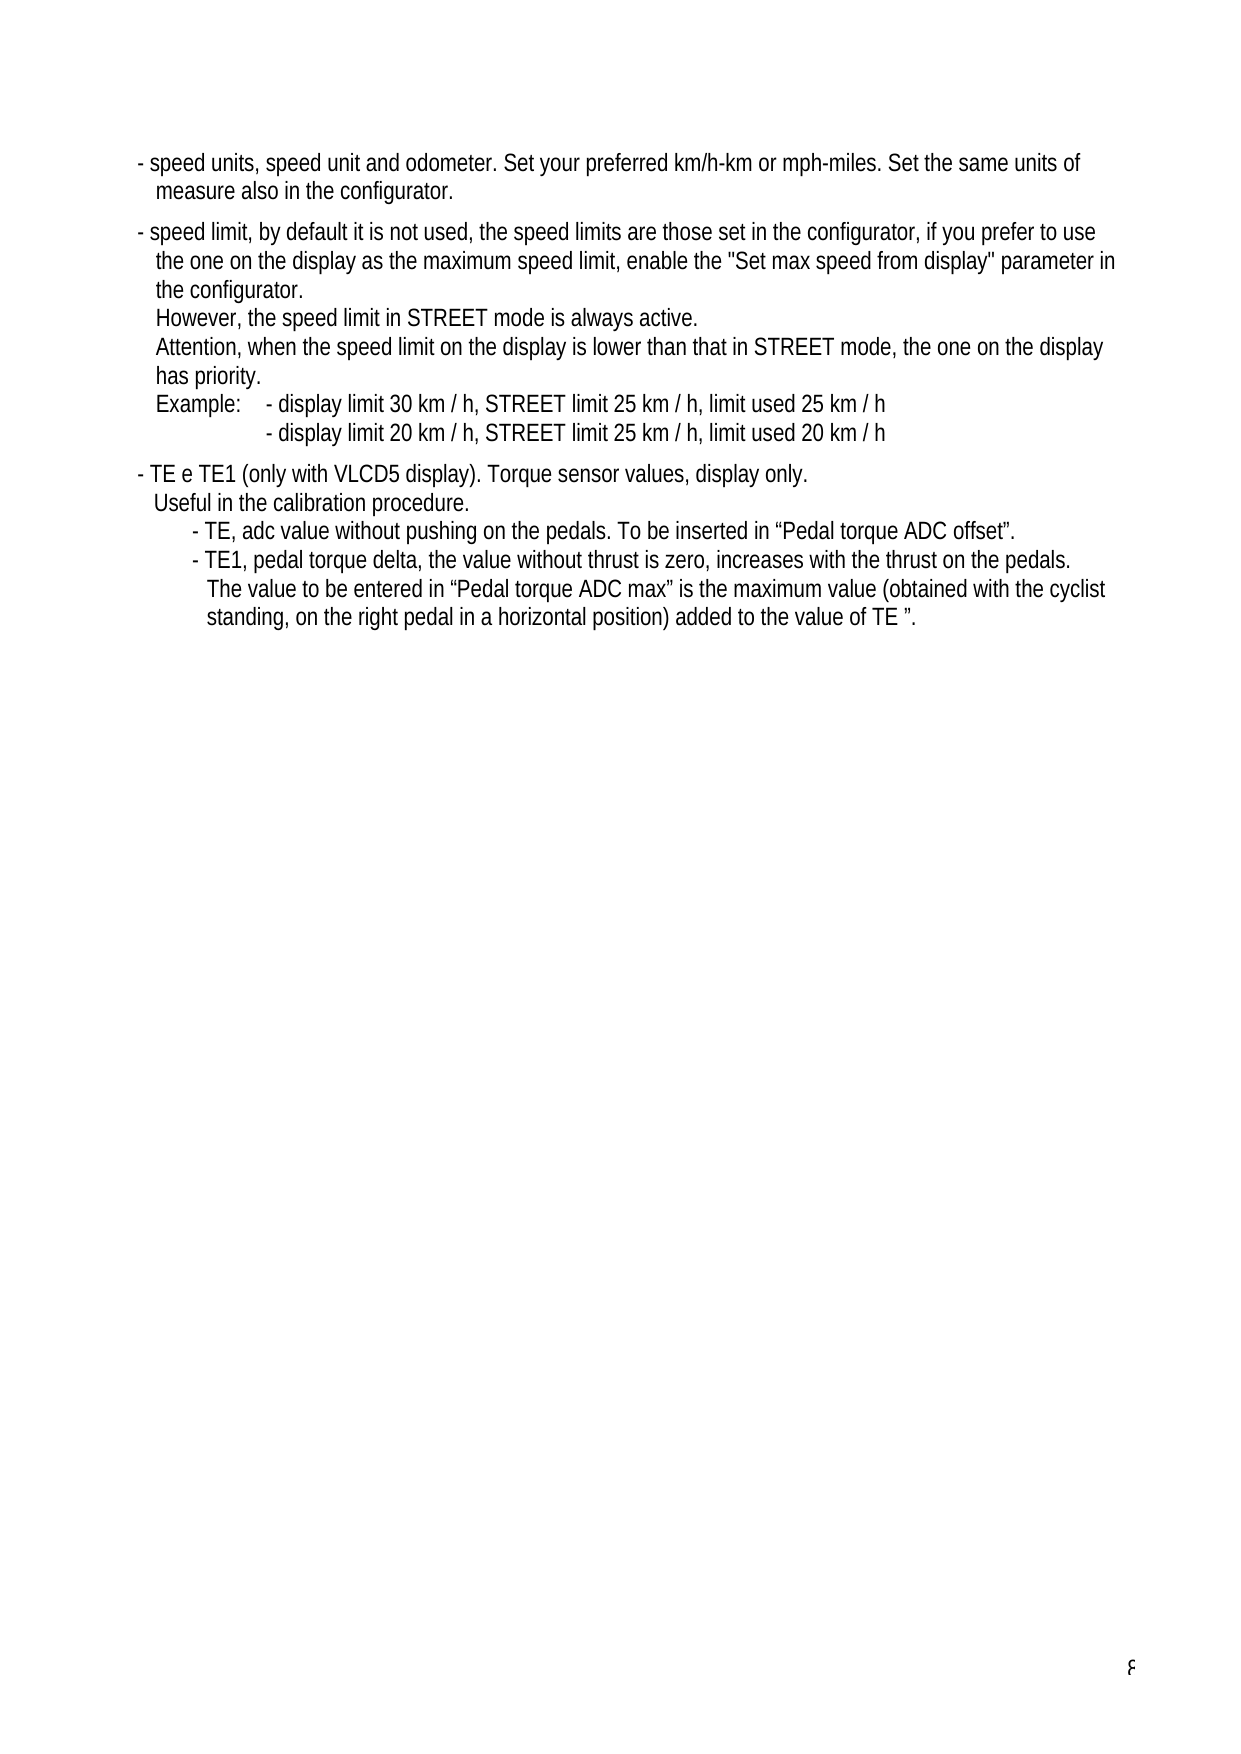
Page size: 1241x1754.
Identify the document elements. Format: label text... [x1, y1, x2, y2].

text - TE e TE1 (only with VLCD5 display). Torque sensor values, display only. [137, 459, 1125, 488]
subtitle The value to be entered in “Pedal torque ADC max” is the maximum value (obtained with the cyclist standing, on the right pedal in a horizontal position) added to the value of TE ”. [207, 574, 1125, 631]
text Example: - display limit 30 km / h, STREET limit 25 km / h, limit used 25 km / h - display limit 20 km / h, STREET limit 25 km / h, limit used 20 km / h [156, 389, 1125, 447]
text Useful in the calibration procedure. [153, 488, 1125, 516]
text - TE1, pedal torque delta, the value without thrust is zero, increases with the thrust on the pedals. [137, 545, 1125, 574]
text - TE, adc value without pushing on the pedals. To be inserted in “Pedal torque ADC offset”. [137, 516, 1125, 545]
text - speed units, speed unit and odometer. Set your preferred km/h-km or mph-miles. Set the same units of measure also in the configurator. [137, 148, 1125, 205]
text - speed limit, by default it is not used, the speed limits are those set in the configurator, if you prefer to use the one on the display as the maximum speed limit, enable the "Set max speed from display" parameter in the configurator. [137, 217, 1125, 303]
text Attention, when the speed limit on the display is lower than that in STREET mode, the one on the display has priority. [156, 332, 1125, 389]
text However, the speed limit in STREET mode is always active. [156, 303, 1125, 332]
